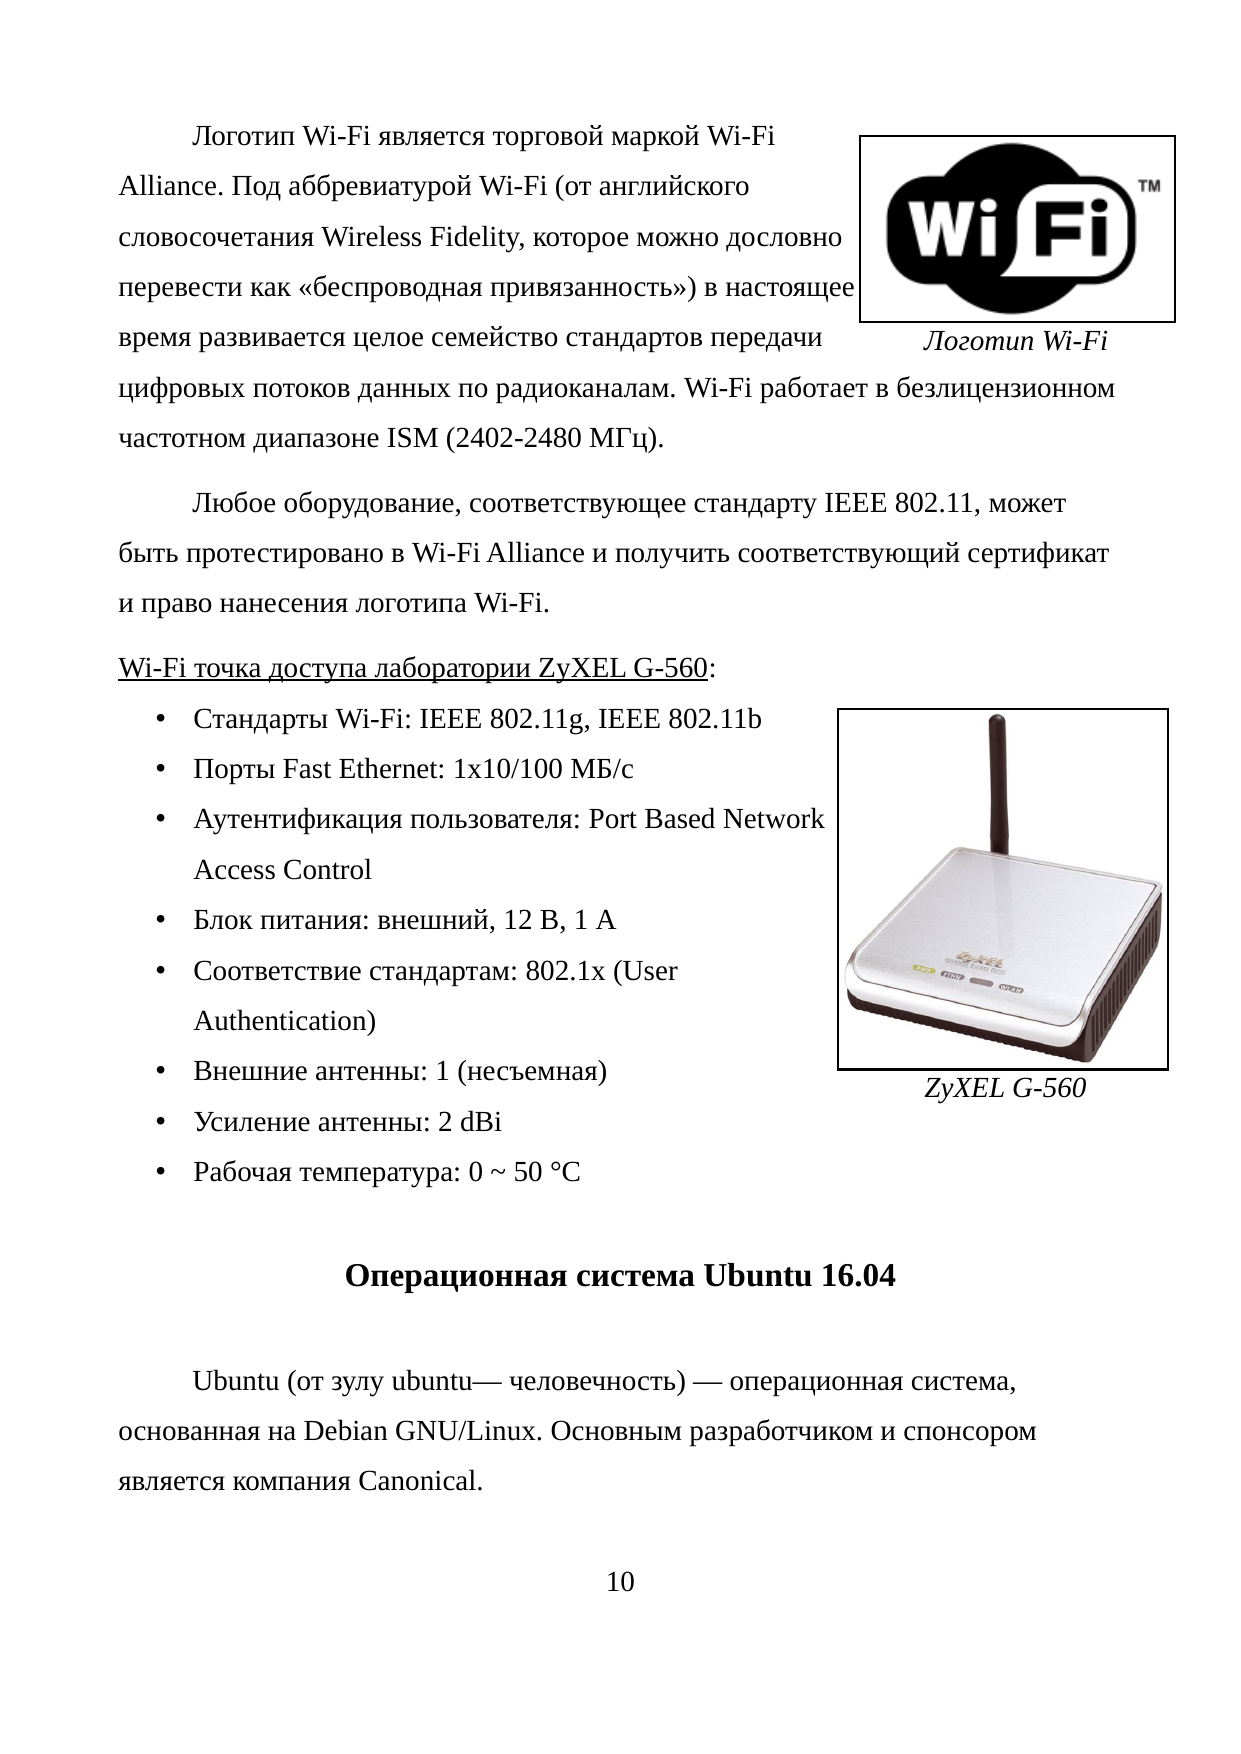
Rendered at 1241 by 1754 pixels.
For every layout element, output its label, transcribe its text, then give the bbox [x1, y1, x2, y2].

list Внешние антенны: 1 (несъемная) [156, 1053, 837, 1087]
list ZyXEL G-560 [837, 1071, 1169, 1104]
picture [839, 710, 1167, 1068]
text Операционная система Ubuntu 16.04 [118, 1255, 1122, 1293]
text Wi-Fi точка доступа лаборатории ZyXEL G-560: [118, 650, 1122, 684]
text Логотип Wi-Fi [859, 323, 1176, 356]
list Соответствие стандартам: 802.1x (User Authentication) [156, 953, 837, 1037]
list Усиление антенны: 2 dBi [156, 1104, 1122, 1137]
text Ubuntu (от зулу ubuntu— человечность) — операционная система, основанная на Debian GNU/Linux. Основным разработчиком и спонсором является компания Canonical. [118, 1363, 1122, 1497]
list Порты Fast Ethernet: 1x10/100 МБ/c [156, 751, 837, 785]
text 10 [118, 1564, 1122, 1598]
picture [861, 137, 1174, 321]
text Логотип Wi-Fi является торговой маркой Wi-Fi Alliance. Под аббревиатурой Wi-Fi (от английского словосочетания Wireless Fidelity, которое можно дословно перевести как «беспроводная привязанность») в настоящее время развивается целое семейство стандартов передачи цифровых потоков данных по радиоканалам. Wi-Fi работает в безлицензионном частотном диапазоне ISM (2402-2480 МГц). [118, 118, 1176, 453]
list Стандарты Wi-Fi: IEEE 802.11g, IEEE 802.11b [156, 695, 1169, 734]
list Блок питания: внешний, 12 В, 1 А [156, 902, 837, 936]
list Аутентификация пользователя: Port Based Network Access Control [156, 802, 837, 886]
text Любое оборудование, соответствующее стандарту IEEE 802.11, может быть протестировано в Wi-Fi Alliance и получить соответствующий сертификат и право нанесения логотипа Wi-Fi. [118, 485, 1122, 619]
list Рабочая температура: 0 ~ 50 °C [156, 1154, 1122, 1188]
